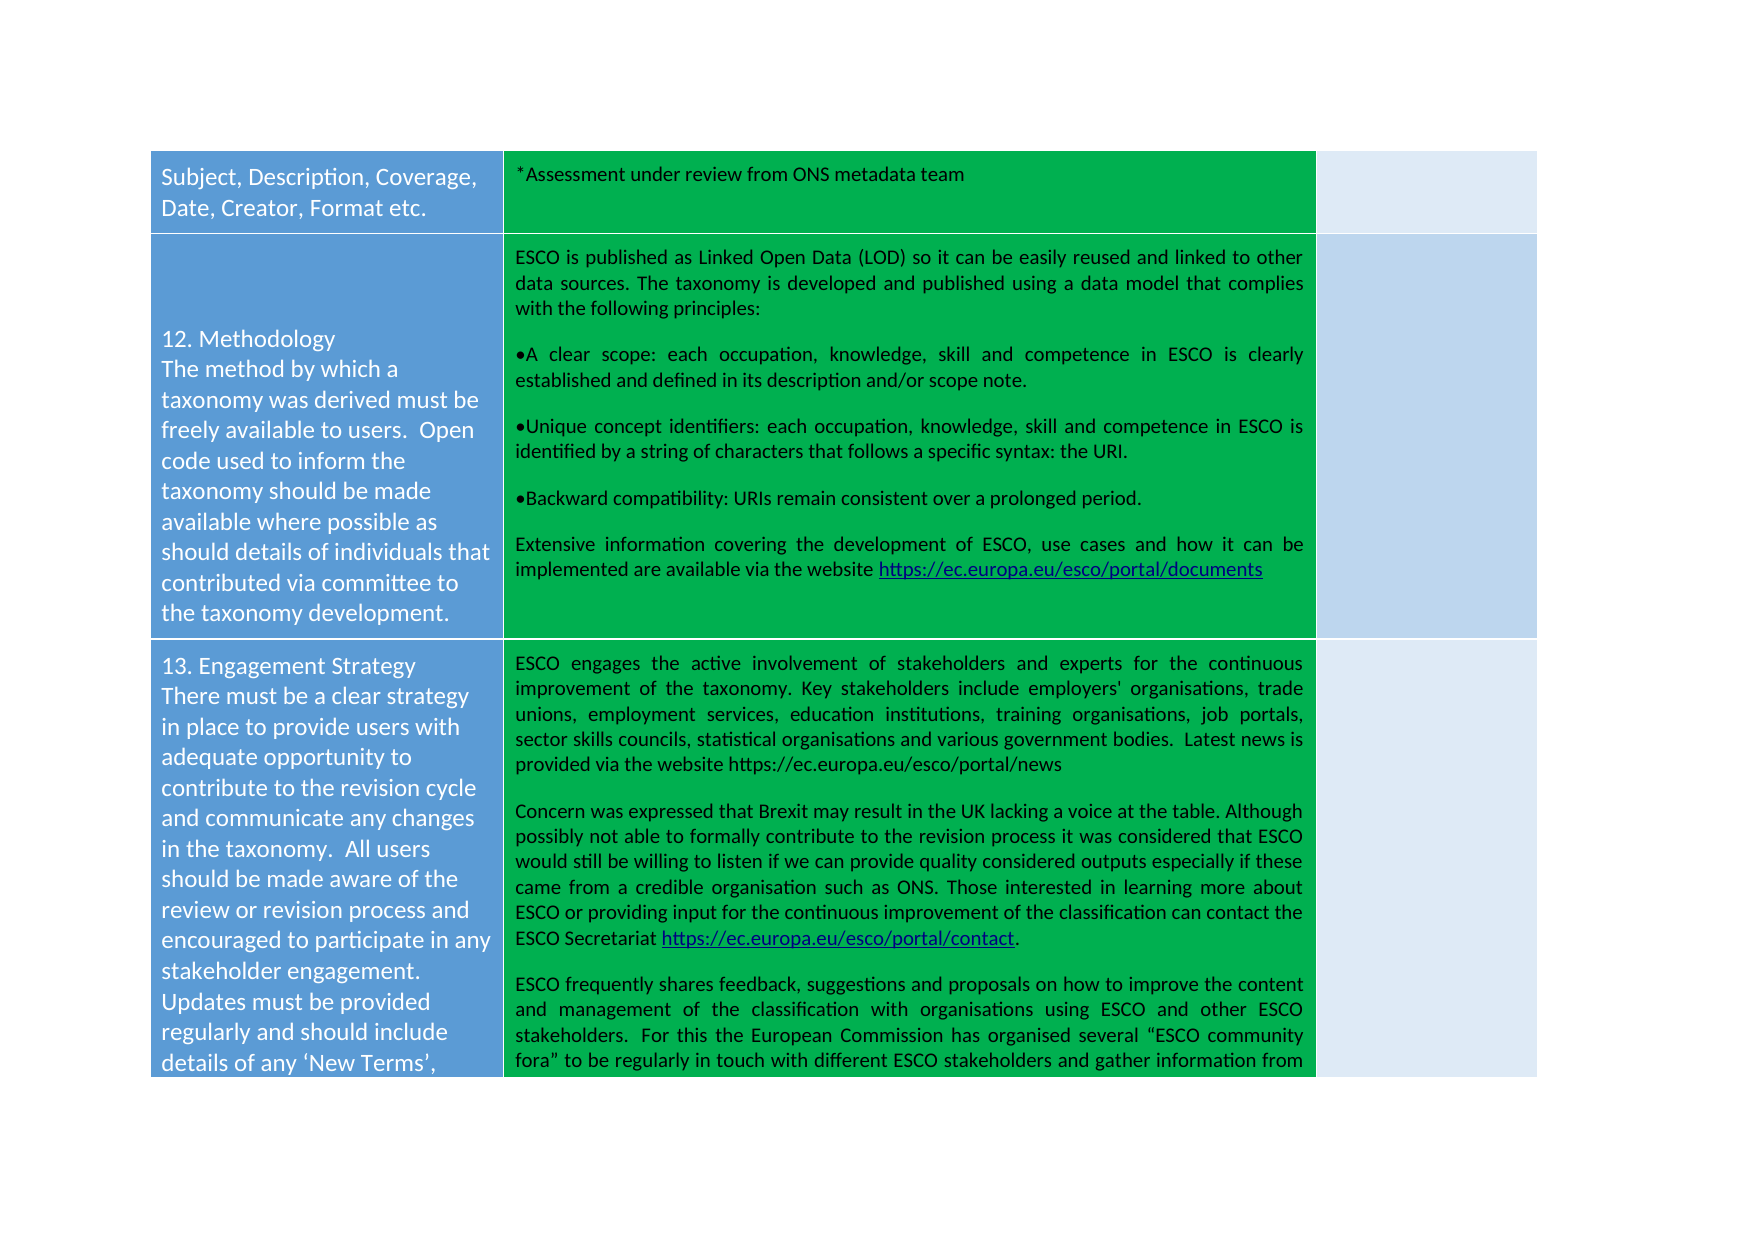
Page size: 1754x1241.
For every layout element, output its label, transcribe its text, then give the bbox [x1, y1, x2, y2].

table_cell [1317, 234, 1537, 638]
table_cell ESCO engages the active involvement of stakeholders and experts for the continuous improvement of the taxonomy. Key stakeholders include employers' organisations, trade unions, employment services, education institutions, training organisations, job portals, sector skills councils, statistical organisations and various government bodies. Latest news is provided via the website https://ec.europa.eu/esco/portal/news Concern was expressed that Brexit may result in the UK lacking a voice at the table. Although possibly not able to formally contribute to the revision process it was considered that ESCO would still be willing to listen if we can provide quality considered outputs especially if these came from a credible organisation such as ONS. Those interested in learning more about ESCO or providing input for the continuous improvement of the classification can contact the ESCO Secretariat https://ec.europa.eu/esco/portal/contact. ESCO frequently shares feedback, suggestions and proposals on how to improve the content and management of the classification with organisations using ESCO and other ESCO stakeholders. For this the European Commission has organised several “ESCO community fora” to be regularly in touch with different ESCO stakeholders and gather information from [504, 640, 1316, 1077]
table_cell ESCO is published as Linked Open Data (LOD) so it can be easily reused and linked to other data sources. The taxonomy is developed and published using a data model that complies with the following principles: •A clear scope: each occupation, knowledge, skill and competence in ESCO is clearly established and defined in its description and/or scope note. •Unique concept identifiers: each occupation, knowledge, skill and competence in ESCO is identified by a string of characters that follows a specific syntax: the URI. •Backward compatibility: URIs remain consistent over a prolonged period. Extensive information covering the development of ESCO, use cases and how it can be implemented are available via the website https://ec.europa.eu/esco/portal/documents [504, 234, 1316, 638]
table_cell Subject, Description, Coverage, Date, Creator, Format etc. [151, 151, 503, 233]
table_cell [1317, 640, 1537, 1077]
table_cell 12. Methodology The method by which a taxonomy was derived must be freely available to users. Open code used to inform the taxonomy should be made available where possible as should details of individuals that contributed via committee to the taxonomy development. [151, 234, 503, 638]
table_cell *Assessment under review from ONS metadata team [504, 151, 1316, 233]
table_cell 13. Engagement Strategy There must be a clear strategy in place to provide users with adequate opportunity to contribute to the revision cycle and communicate any changes in the taxonomy. All users should be made aware of the review or revision process and encouraged to participate in any stakeholder engagement. Updates must be provided regularly and should include details of any ‘New Terms’, [151, 640, 503, 1077]
table_cell [1317, 151, 1537, 233]
